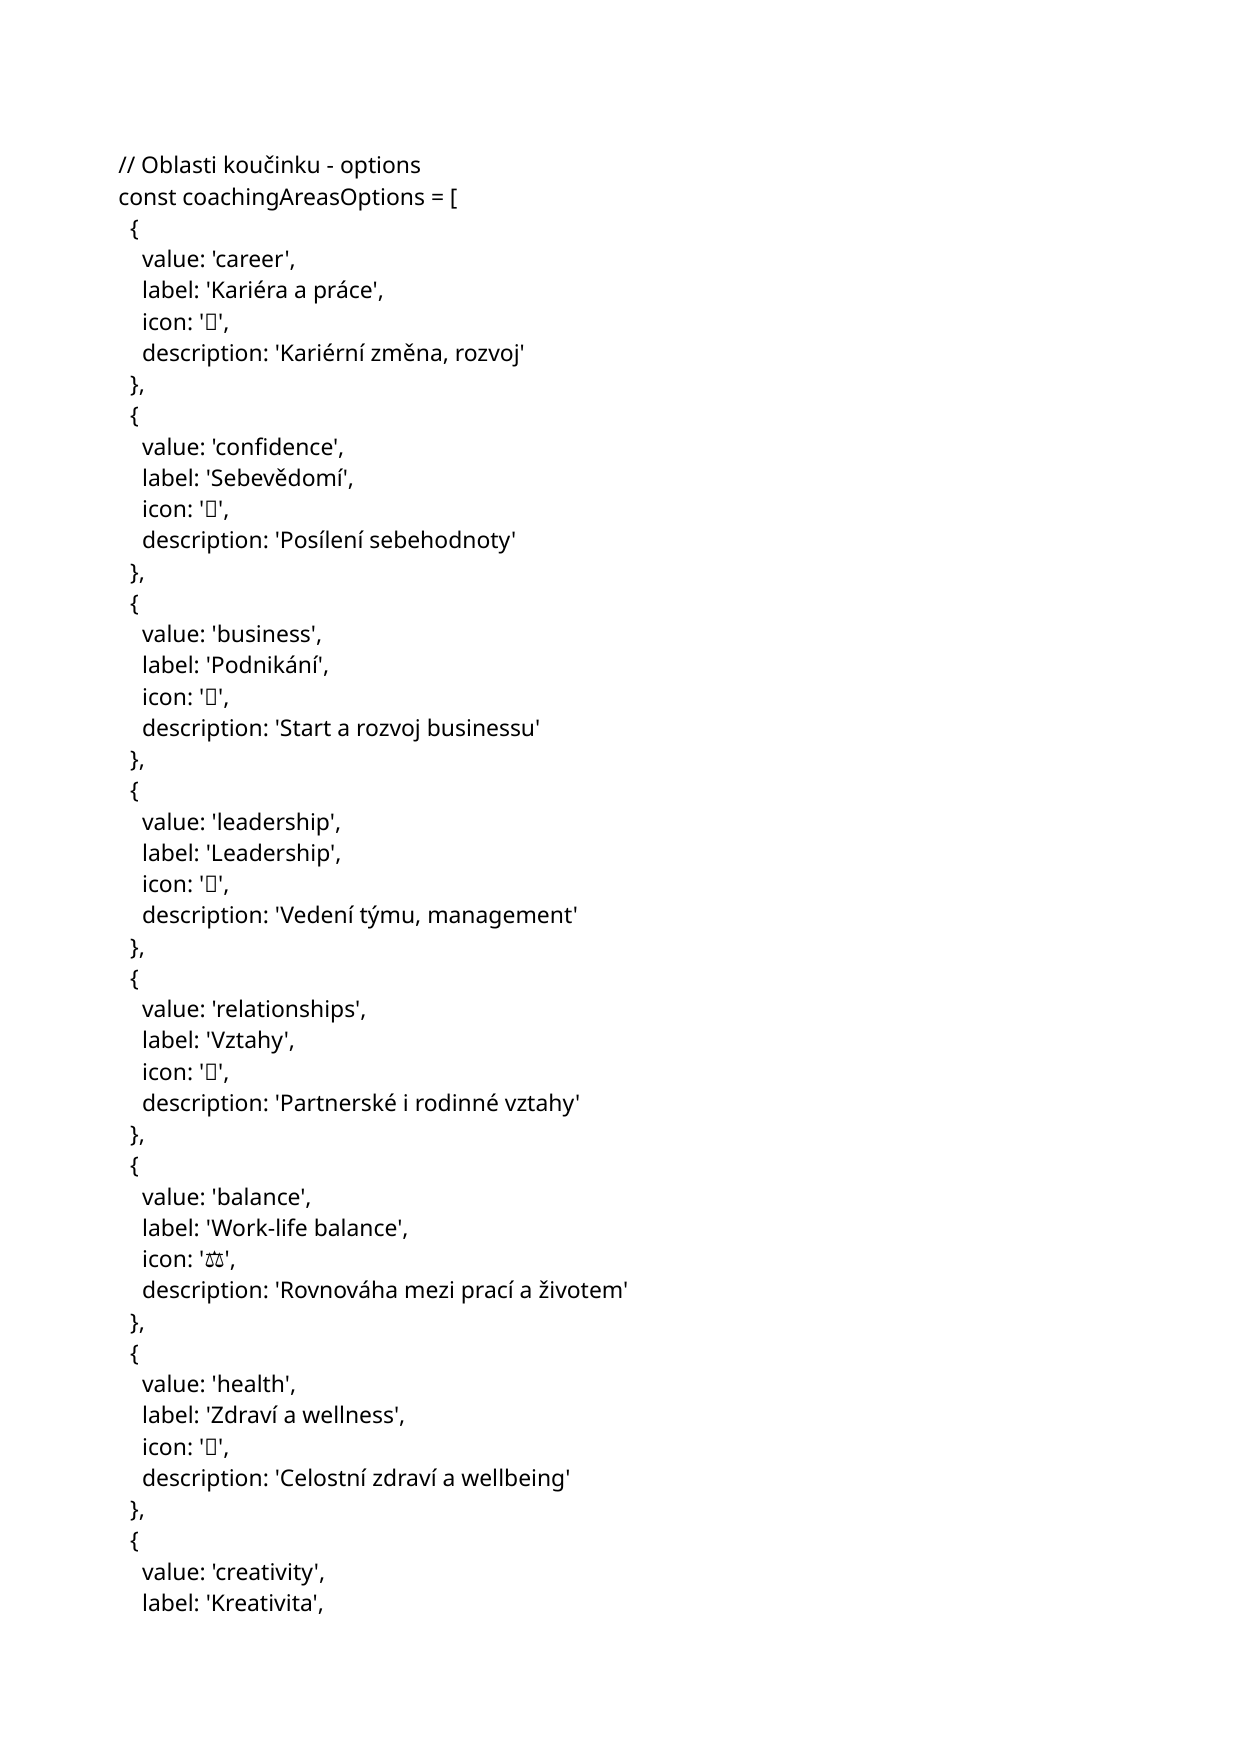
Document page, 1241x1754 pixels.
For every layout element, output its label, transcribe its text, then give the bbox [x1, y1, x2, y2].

text label: 'Podnikání', [118, 649, 1122, 681]
text label: 'Work-life balance', [118, 1212, 1122, 1243]
text }, [118, 1306, 1122, 1337]
text { [118, 1524, 1122, 1556]
text { [118, 587, 1122, 618]
text const coachingAreasOptions = [ [118, 181, 1122, 212]
text { [118, 962, 1122, 993]
text { [118, 1149, 1122, 1181]
text label: 'Kariéra a práce', [118, 274, 1122, 306]
text // Oblasti koučinku - options [118, 149, 1122, 181]
text label: 'Vztahy', [118, 1024, 1122, 1056]
text description: 'Vedení týmu, management' [118, 899, 1122, 931]
text icon: '💼', [118, 306, 1122, 337]
text label: 'Kreativita', [118, 1587, 1122, 1618]
text description: 'Celostní zdraví a wellbeing' [118, 1462, 1122, 1493]
text }, [118, 1118, 1122, 1149]
text { [118, 774, 1122, 806]
text label: 'Zdraví a wellness', [118, 1399, 1122, 1431]
text description: 'Start a rozvoj businessu' [118, 712, 1122, 743]
text description: 'Kariérní změna, rozvoj' [118, 337, 1122, 368]
text }, [118, 1493, 1122, 1524]
text value: 'leadership', [118, 806, 1122, 837]
text value: 'health', [118, 1368, 1122, 1399]
text icon: '🌿', [118, 1431, 1122, 1462]
text label: 'Leadership', [118, 837, 1122, 868]
text value: 'business', [118, 618, 1122, 649]
text description: 'Partnerské i rodinné vztahy' [118, 1087, 1122, 1118]
text icon: '👑', [118, 868, 1122, 899]
text value: 'confidence', [118, 431, 1122, 462]
text }, [118, 368, 1122, 399]
text description: 'Rovnováha mezi prací a životem' [118, 1274, 1122, 1306]
text icon: '🚀', [118, 681, 1122, 712]
text value: 'creativity', [118, 1556, 1122, 1587]
text icon: '💪', [118, 493, 1122, 524]
text { [118, 212, 1122, 243]
text }, [118, 743, 1122, 774]
text value: 'relationships', [118, 993, 1122, 1024]
text label: 'Sebevědomí', [118, 462, 1122, 493]
text description: 'Posílení sebehodnoty' [118, 524, 1122, 556]
text { [118, 399, 1122, 431]
text value: 'balance', [118, 1181, 1122, 1212]
text icon: '💕', [118, 1056, 1122, 1087]
text { [118, 1337, 1122, 1368]
text }, [118, 931, 1122, 962]
text value: 'career', [118, 243, 1122, 274]
text }, [118, 556, 1122, 587]
text icon: '⚖️', [118, 1243, 1122, 1274]
